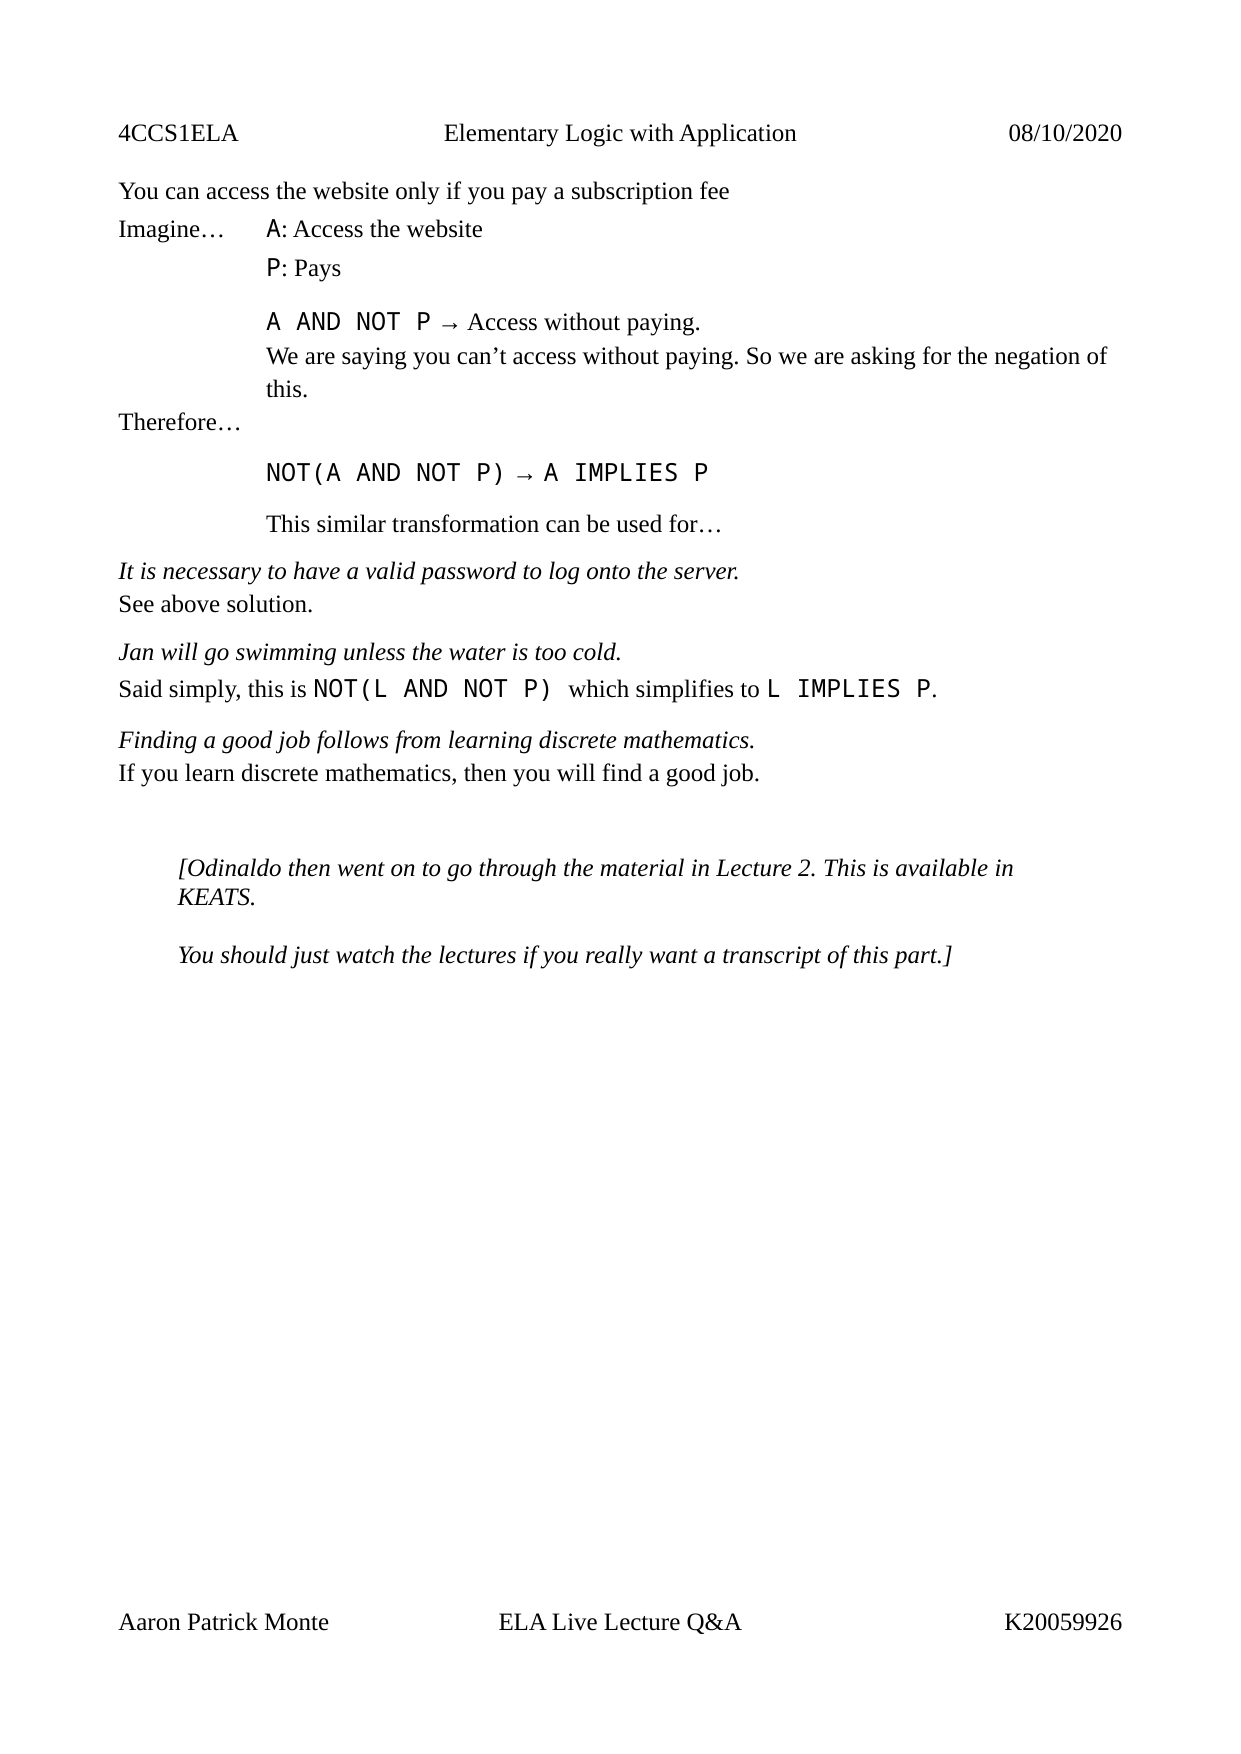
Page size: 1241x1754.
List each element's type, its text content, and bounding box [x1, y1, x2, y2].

text NOT(A AND NOT P) → A IMPLIES P [118, 455, 1122, 489]
text Finding a good job follows from learning discrete mathematics. If you learn discrete mathematics, then you will find a good job. [118, 725, 1122, 786]
text It is necessary to have a valid password to log onto the server. See above solution. [118, 556, 1122, 618]
text You can access the website only if you pay a subscription fee Imagine… A: Access the website P: Pays [118, 176, 1122, 283]
text [Odinaldo then went on to go through the material in Lecture 2. This is available in KEATS. [177, 853, 1063, 910]
text You should just watch the lectures if you really want a transcript of this part.] [177, 940, 1063, 969]
text Jan will go swimming unless the water is too cold. Said simply, this is NOT(L AND NOT P) which simplifies to L IMPLIES P. [118, 637, 1122, 705]
text This similar transformation can be used for… [118, 509, 1122, 538]
text A AND NOT P → Access without paying. We are saying you can’t access without paying. So we are asking for the negation of this. Therefore… [118, 303, 1122, 436]
